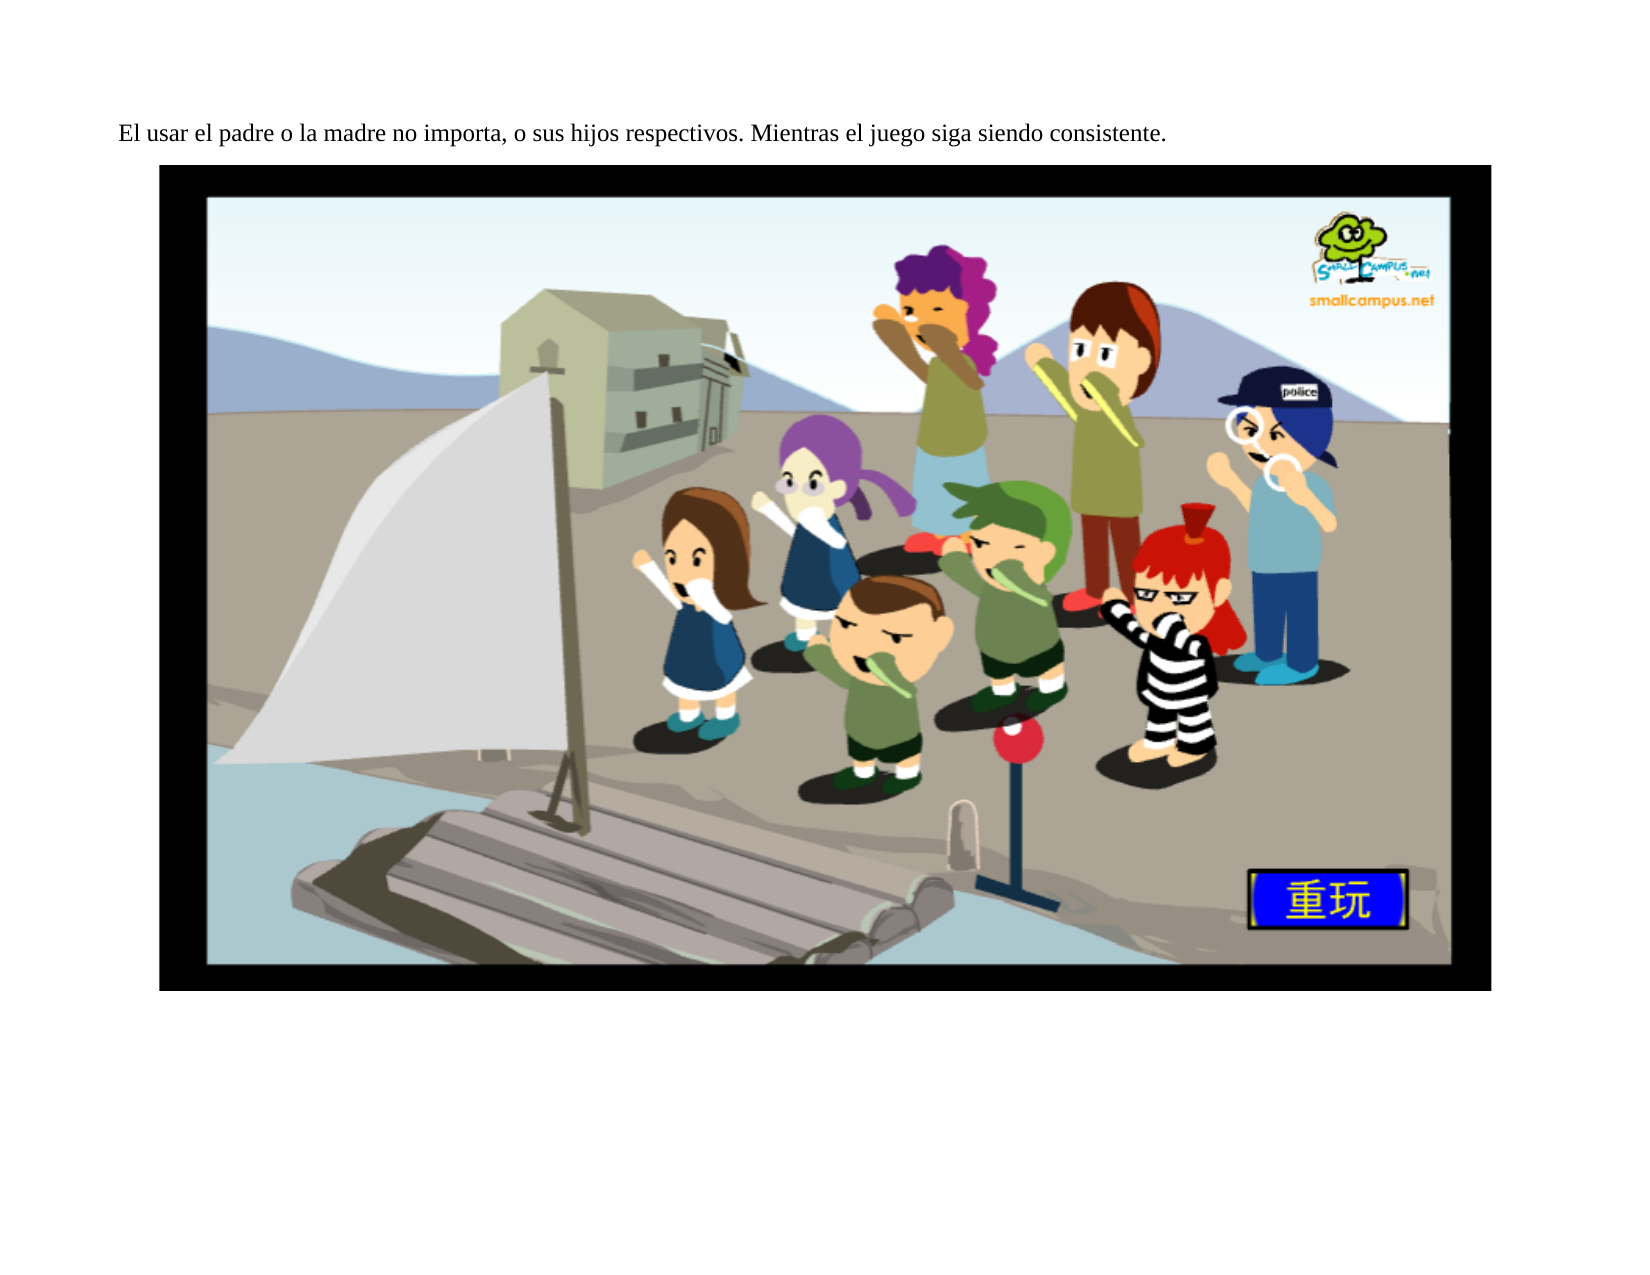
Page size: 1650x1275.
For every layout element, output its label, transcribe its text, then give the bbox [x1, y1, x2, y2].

text El usar el padre o la madre no importa, o sus hijos respectivos. Mientras el juego siga siendo consistente. [118, 118, 1532, 147]
picture [158, 165, 1492, 991]
